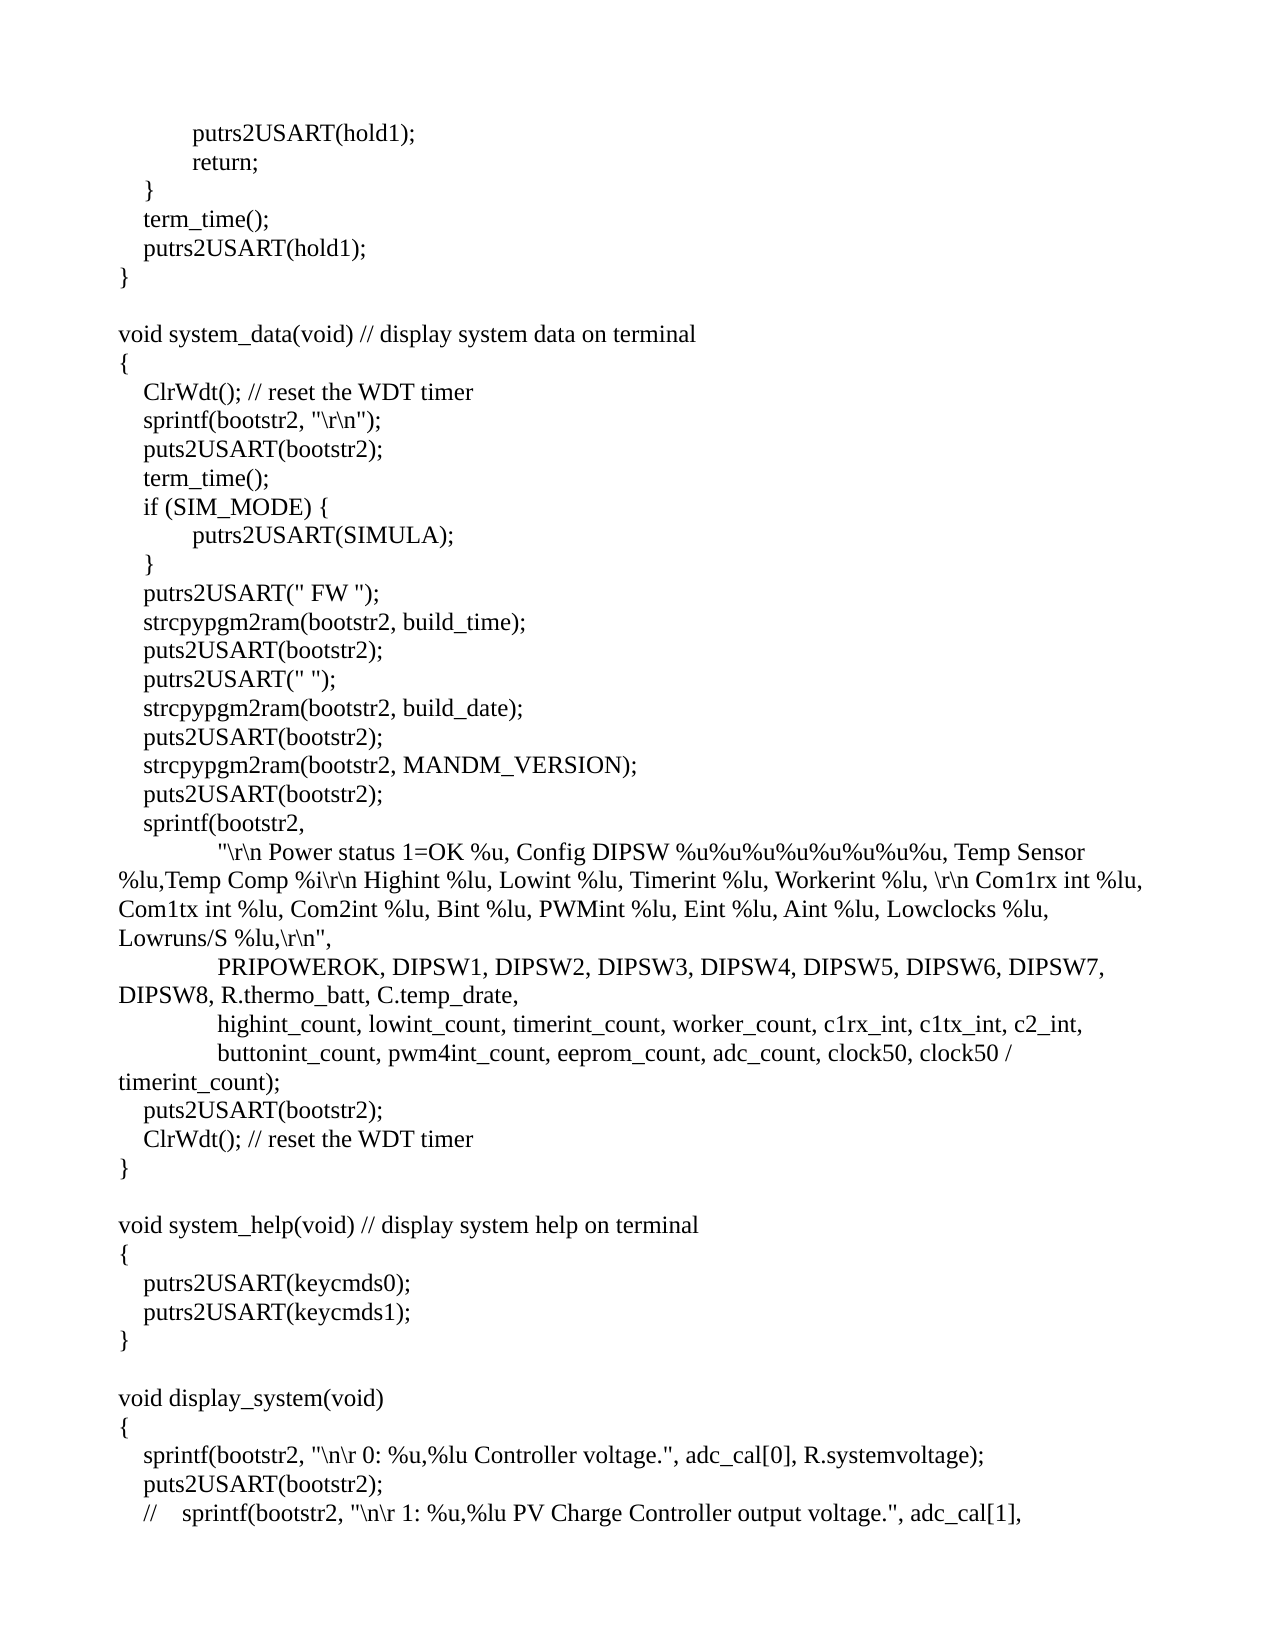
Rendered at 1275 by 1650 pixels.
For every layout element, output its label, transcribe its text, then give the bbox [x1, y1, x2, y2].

text sprintf(bootstr2, [118, 808, 1157, 837]
text putrs2USART(" FW "); [118, 578, 1157, 607]
text puts2USART(bootstr2); [118, 722, 1157, 751]
text highint_count, lowint_count, timerint_count, worker_count, c1rx_int, c1tx_int, c2_int, [118, 1009, 1157, 1038]
text void system_help(void) // display system help on terminal [118, 1211, 1157, 1239]
text "\r\n Power status 1=OK %u, Config DIPSW %u%u%u%u%u%u%u%u, Temp Sensor %lu,Temp Comp %i\r\n Highint %lu, Lowint %lu, Timerint %lu, Workerint %lu, \r\n Com1rx int %lu, Com1tx int %lu, Com2int %lu, Bint %lu, PWMint %lu, Eint %lu, Aint %lu, Lowclocks %lu, Lowruns/S %lu,\r\n", [118, 837, 1157, 952]
text putrs2USART(hold1); [118, 118, 1157, 147]
text // sprintf(bootstr2, "\n\r 1: %u,%lu PV Charge Controller output voltage.", adc_cal[1], [118, 1498, 1157, 1527]
text strcpypgm2ram(bootstr2, build_date); [118, 693, 1157, 722]
text PRIPOWEROK, DIPSW1, DIPSW2, DIPSW3, DIPSW4, DIPSW5, DIPSW6, DIPSW7, DIPSW8, R.thermo_batt, C.temp_drate, [118, 952, 1157, 1009]
text strcpypgm2ram(bootstr2, build_time); [118, 607, 1157, 636]
text putrs2USART(hold1); [118, 233, 1157, 262]
text term_time(); [118, 204, 1157, 233]
text term_time(); [118, 463, 1157, 492]
text { [118, 1239, 1157, 1268]
text putrs2USART(keycmds0); [118, 1268, 1157, 1297]
text ClrWdt(); // reset the WDT timer [118, 377, 1157, 406]
text buttonint_count, pwm4int_count, eeprom_count, adc_count, clock50, clock50 / timerint_count); [118, 1038, 1157, 1096]
text } [118, 549, 1157, 578]
text puts2USART(bootstr2); [118, 636, 1157, 664]
text putrs2USART(keycmds1); [118, 1297, 1157, 1326]
text strcpypgm2ram(bootstr2, MANDM_VERSION); [118, 751, 1157, 779]
text { [118, 1412, 1157, 1441]
text sprintf(bootstr2, "\n\r 0: %u,%lu Controller voltage.", adc_cal[0], R.systemvoltage); [118, 1441, 1157, 1469]
text } [118, 1326, 1157, 1354]
text if (SIM_MODE) { [118, 492, 1157, 521]
text void display_system(void) [118, 1383, 1157, 1412]
text sprintf(bootstr2, "\r\n"); [118, 406, 1157, 434]
text puts2USART(bootstr2); [118, 434, 1157, 463]
text putrs2USART(" "); [118, 664, 1157, 693]
text puts2USART(bootstr2); [118, 779, 1157, 808]
text putrs2USART(SIMULA); [118, 521, 1157, 549]
text puts2USART(bootstr2); [118, 1469, 1157, 1498]
text puts2USART(bootstr2); [118, 1096, 1157, 1124]
text } [118, 1153, 1157, 1182]
text } [118, 176, 1157, 204]
text { [118, 348, 1157, 377]
text void system_data(void) // display system data on terminal [118, 319, 1157, 348]
text return; [118, 147, 1157, 176]
text ClrWdt(); // reset the WDT timer [118, 1124, 1157, 1153]
text } [118, 262, 1157, 291]
